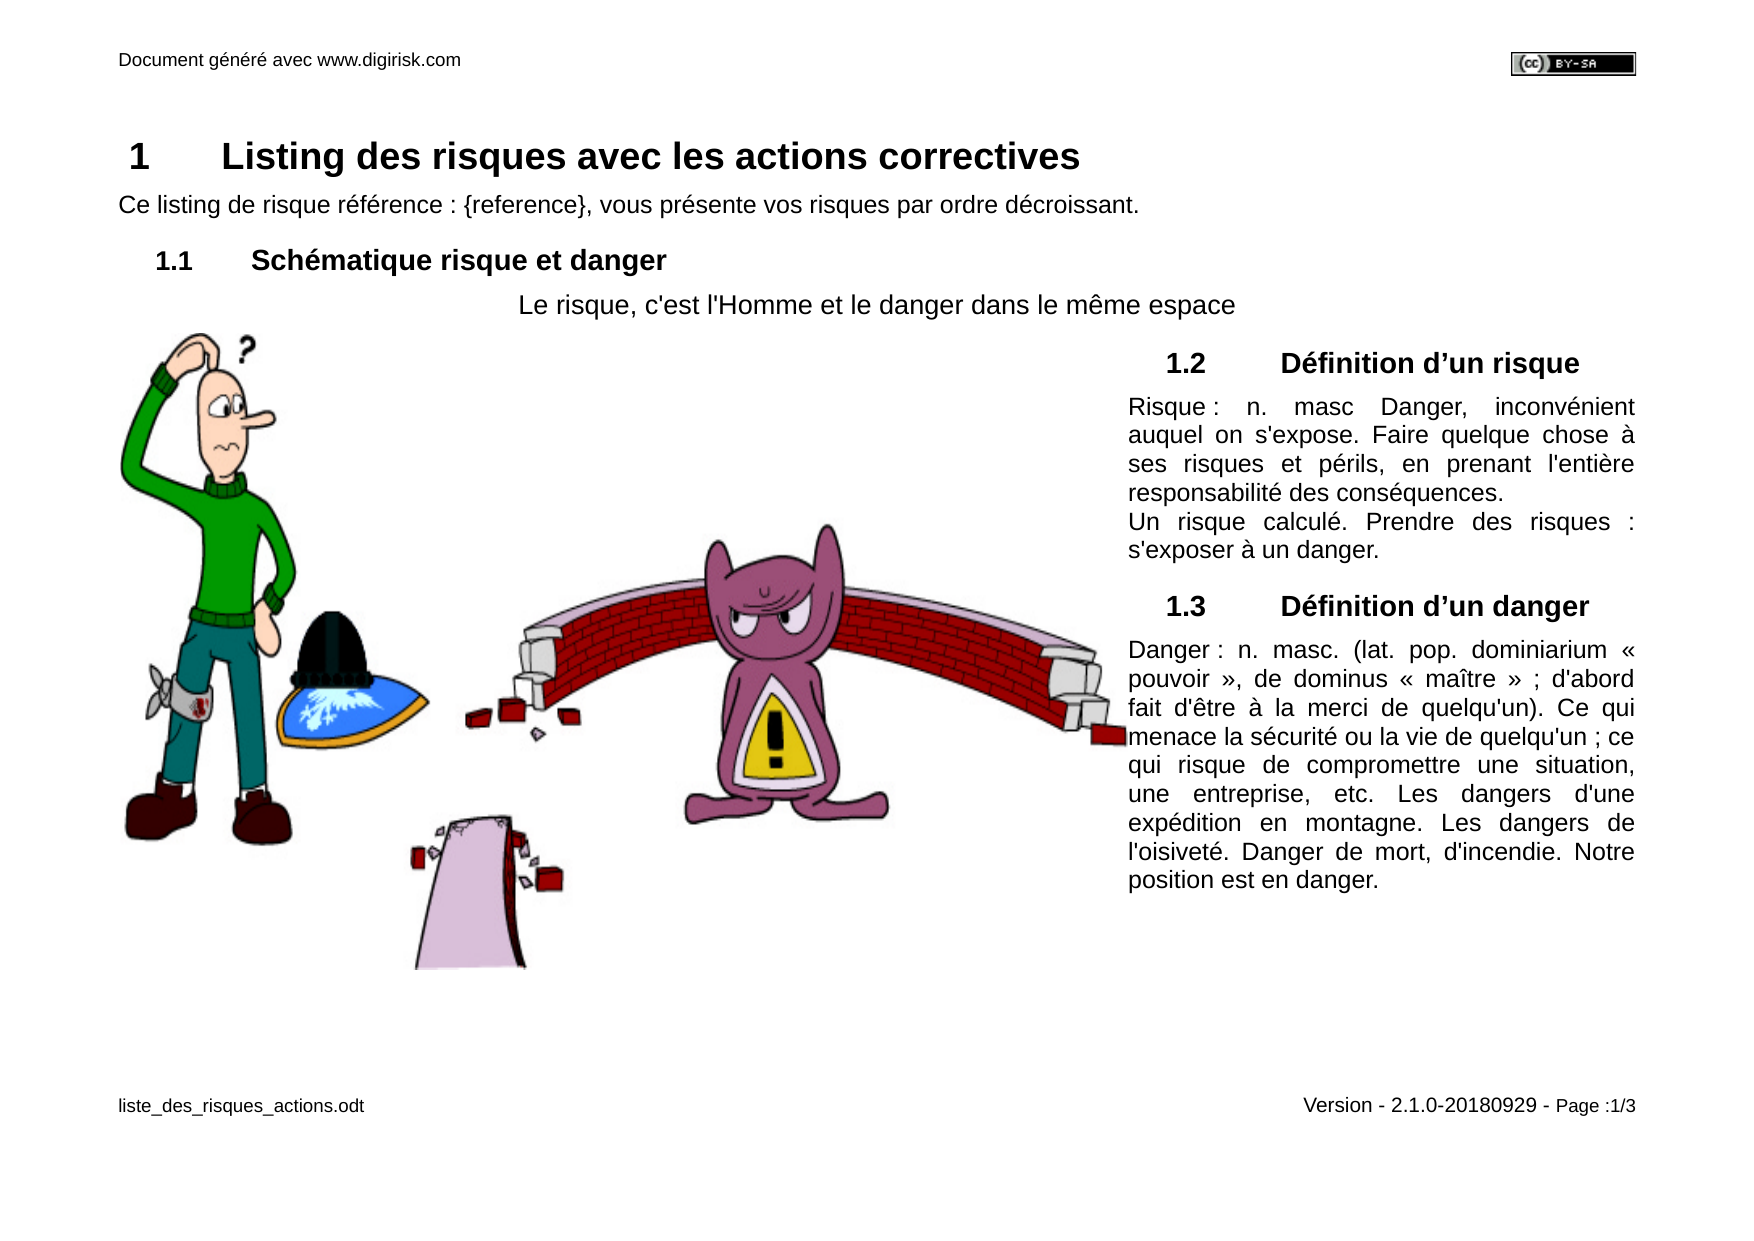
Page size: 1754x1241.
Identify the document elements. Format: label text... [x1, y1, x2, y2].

text Risque : n. masc Danger, inconvénient auquel on s'expose. Faire quelque chose à ses risques et périls, en prenant l'entière responsabilité des conséquences. [1128, 392, 1636, 507]
subtitle Schématique risque et danger [148, 243, 1636, 277]
text Danger : n. masc. (lat. pop. dominiarium « pouvoir », de dominus « maître » ; d'abord fait d'être à la merci de quelqu'un). Ce qui menace la sécurité ou la vie de quelqu'un ; ce qui risque de compromettre une situation, une entreprise, etc. Les dangers d'une expédition en montagne. Les dangers de l'oisiveté. Danger de mort, d'incendie. Notre position est en danger. [1128, 635, 1636, 894]
picture [1511, 52, 1637, 76]
subtitle Listing des risques avec les actions correctives [118, 133, 1636, 177]
text Ce listing de risque référence : {reference}, vous présente vos risques par ordre décroissant. [118, 189, 1636, 218]
text Le risque, c'est l'Homme et le danger dans le même espace [118, 289, 1636, 321]
subtitle Définition d’un risque [1128, 346, 1636, 379]
picture [120, 333, 1128, 970]
text Un risque calculé. Prendre des risques : s'exposer à un danger. [1128, 507, 1636, 564]
subtitle Définition d’un danger [1128, 589, 1636, 623]
